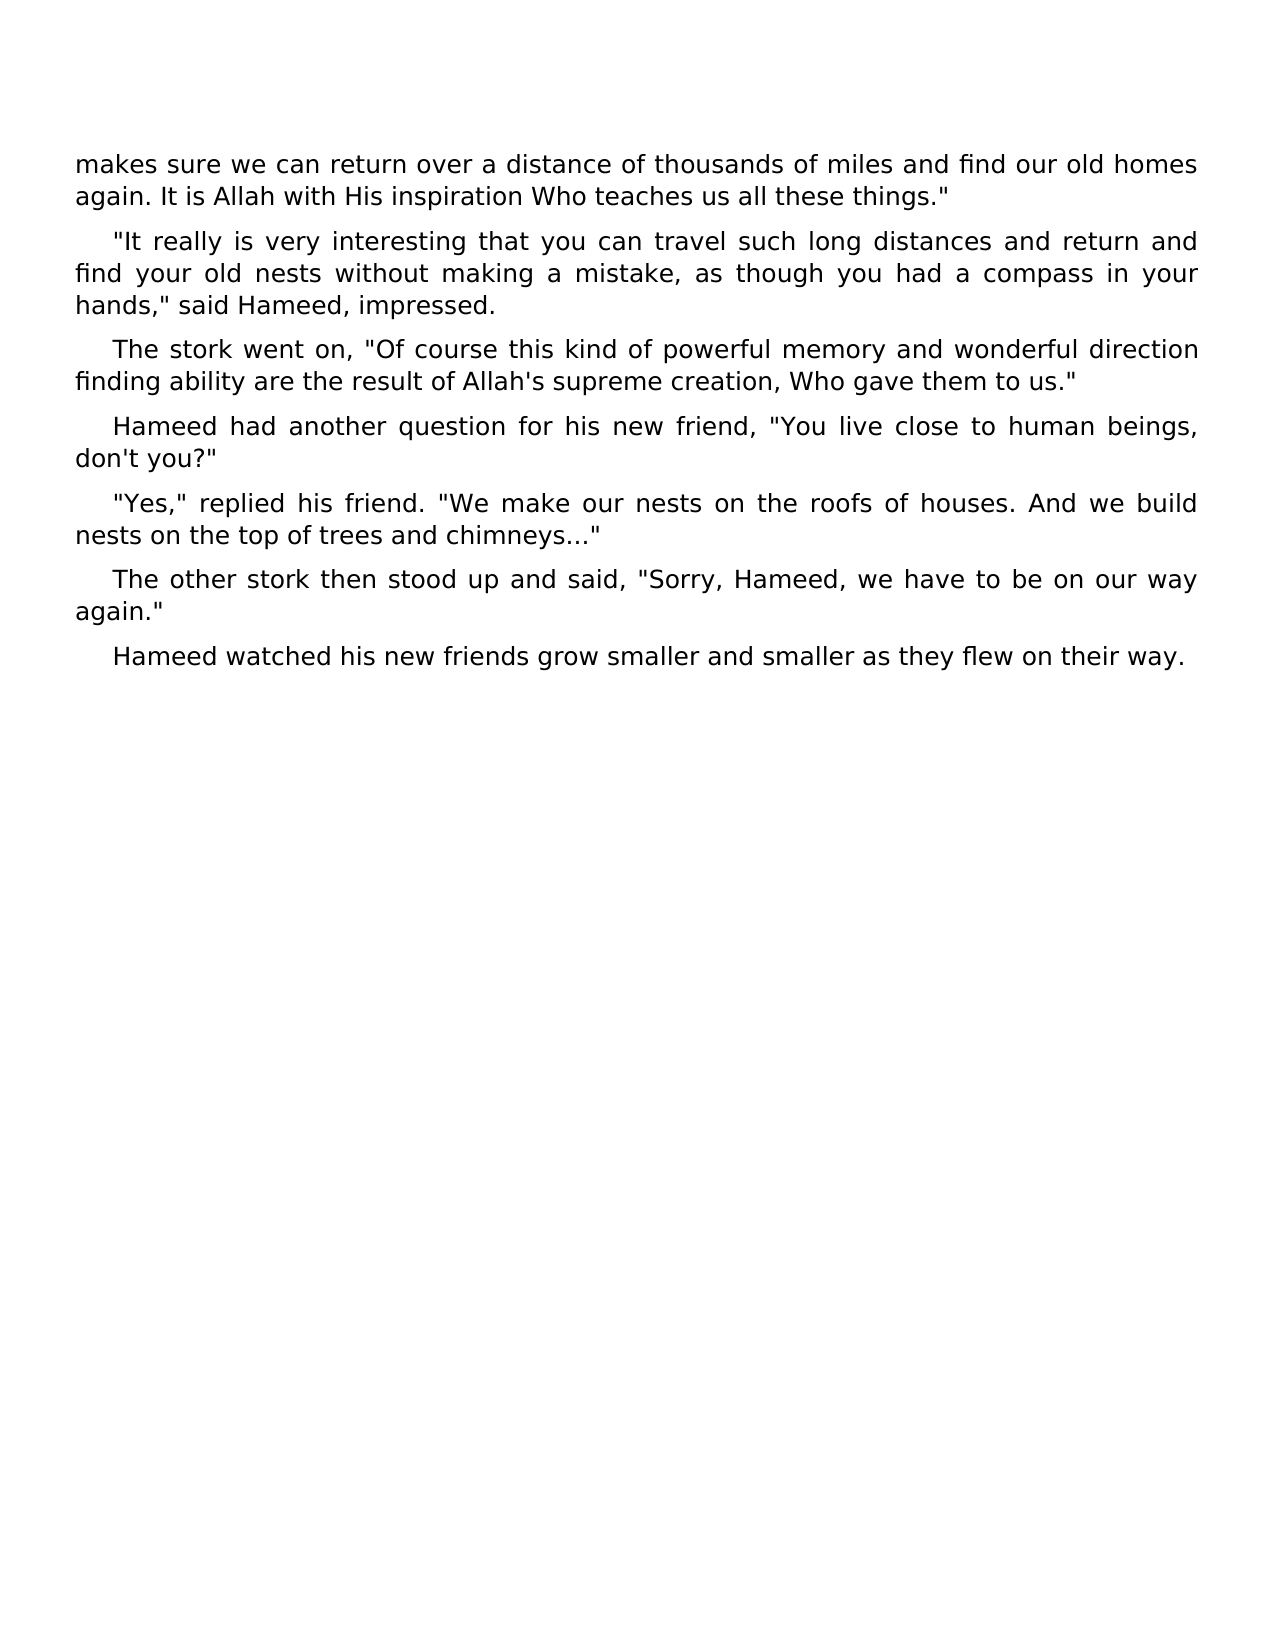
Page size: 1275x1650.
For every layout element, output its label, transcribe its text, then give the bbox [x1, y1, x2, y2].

text "It really is very interesting that you can travel such long distances and return and find your old nests without making a mistake, as though you had a compass in your hands," said Hameed, impressed. [75, 227, 1200, 320]
text "Yes," replied his friend. "We make our nests on the roofs of houses. And we build nests on the top of trees and chimneys..." [75, 489, 1200, 550]
text Hameed had another question for his new friend, "You live close to human beings, don't you?" [75, 412, 1200, 473]
text The other stork then stood up and said, "Sorry, Hameed, we have to be on our way again." [75, 565, 1200, 627]
text makes sure we can return over a distance of thousands of miles and find our old homes again. It is Allah with His inspiration Who teaches us all these things." [75, 150, 1200, 211]
text The stork went on, "Of course this kind of powerful memory and wonderful direction finding ability are the result of Allah's supreme creation, Who gave them to us." [75, 335, 1200, 397]
text Hameed watched his new friends grow smaller and smaller as they flew on their way. [75, 642, 1200, 671]
